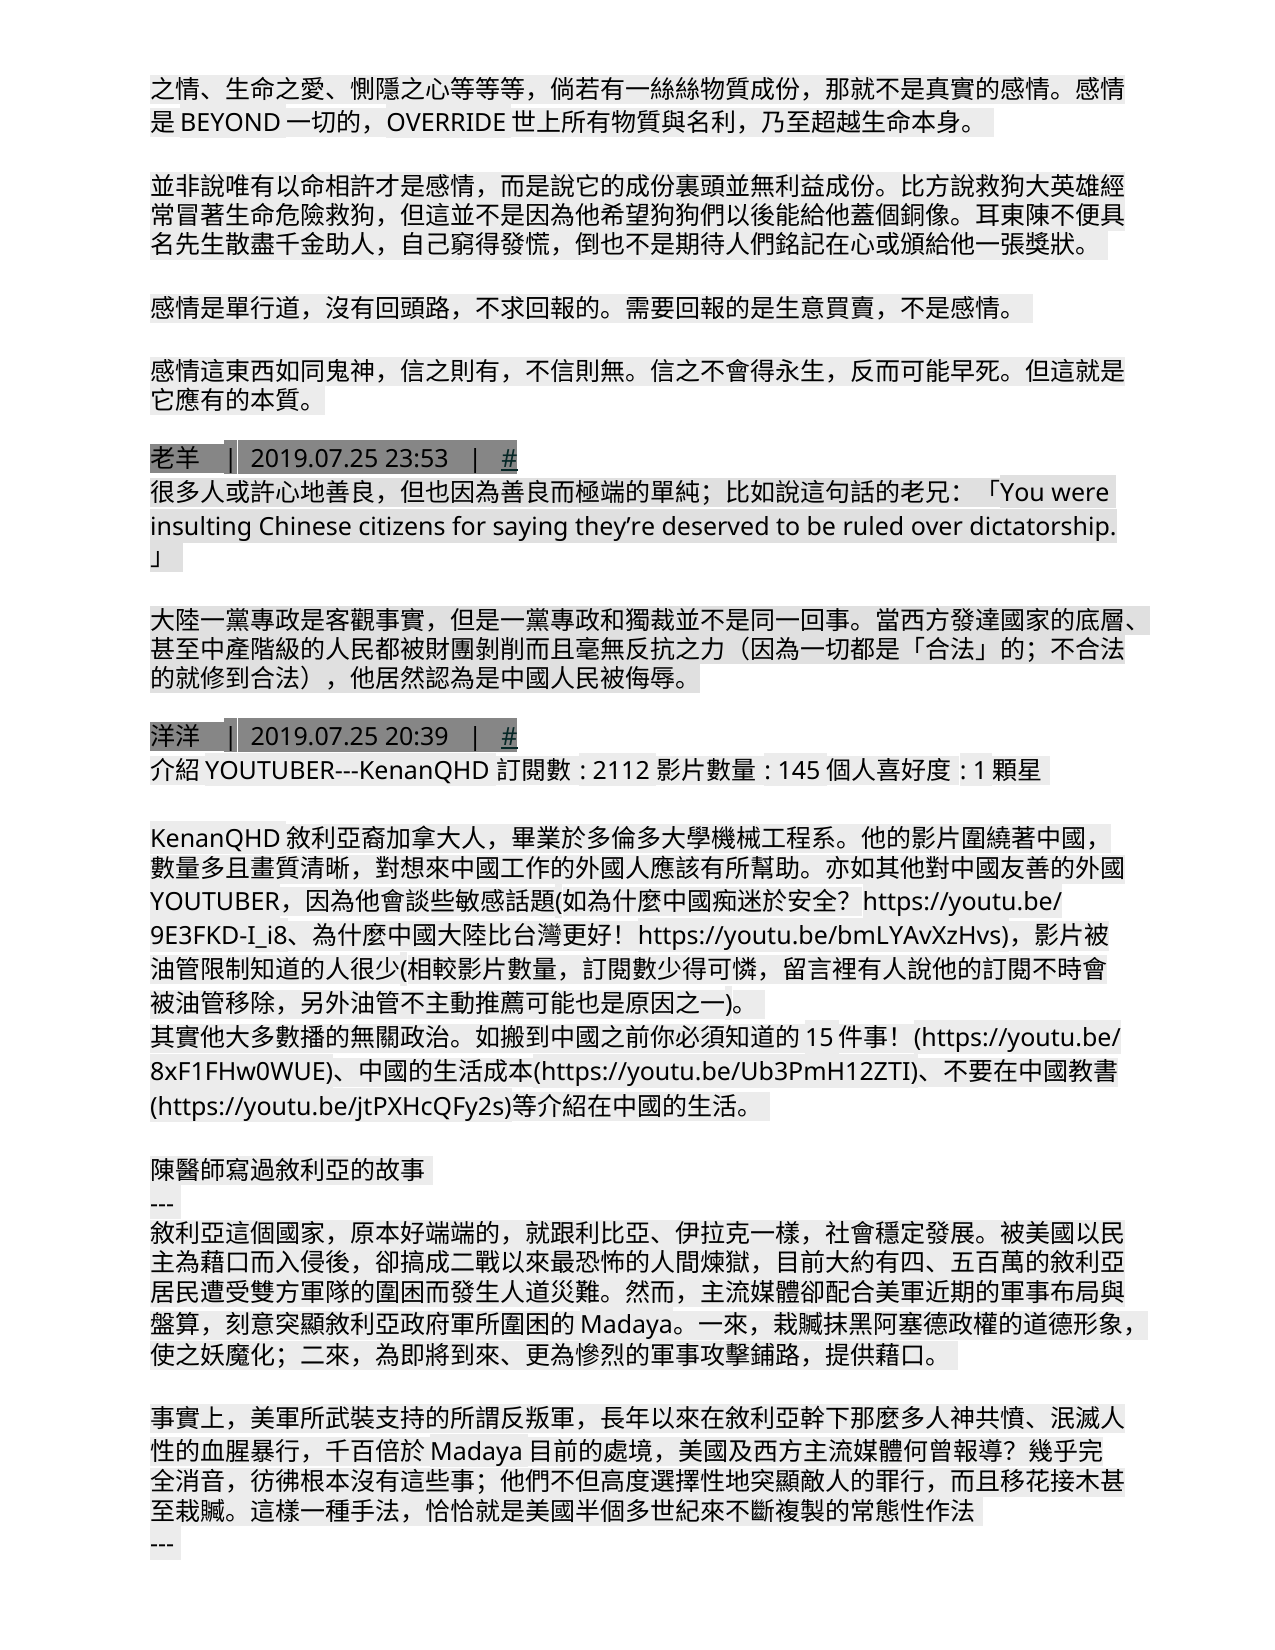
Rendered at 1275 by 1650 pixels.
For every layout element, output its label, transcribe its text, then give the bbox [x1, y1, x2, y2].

text 很多人或許心地善良，但也因為善良而極端的單純；比如說這句話的老兄：「You were insulting Chinese citizens for saying they’re deserved to be ruled over dictatorship. 」 大陸一黨專政是客觀事實，但是一黨專政和獨裁並不是同一回事。當西方發達國家的底層、甚至中產階級的人民都被財團剝削而且毫無反抗之力（因為一切都是「合法」的；不合法的就修到合法），他居然認為是中國人民被侮辱。 [150, 474, 1125, 693]
text 介紹YOUTUBER---KenanQHD 訂閱數 : 2112 影片數量 : 145 個人喜好度 : 1顆星 KenanQHD敘利亞裔加拿大人，畢業於多倫多大學機械工程系。他的影片圍繞著中國，數量多且畫質清晰，對想來中國工作的外國人應該有所幫助。亦如其他對中國友善的外國YOUTUBER，因為他會談些敏感話題(如為什麼中國痴迷於安全？https://youtu.be/9E3FKD-I_i8、為什麼中國大陸比台灣更好！https://youtu.be/bmLYAvXzHvs)，影片被油管限制知道的人很少(相較影片數量，訂閱數少得可憐，留言裡有人說他的訂閱不時會被油管移除，另外油管不主動推薦可能也是原因之一)。 其實他大多數播的無關政治。如搬到中國之前你必須知道的15件事！(https://youtu.be/8xF1FHw0WUE)、中國的生活成本(https://youtu.be/Ub3PmH12ZTI)、不要在中國教書(https://youtu.be/jtPXHcQFy2s)等介紹在中國的生活。 陳醫師寫過敘利亞的故事 --- 敘利亞這個國家，原本好端端的，就跟利比亞、伊拉克一樣，社會穩定發展。被美國以民主為藉口而入侵後，卻搞成二戰以來最恐怖的人間煉獄，目前大約有四、五百萬的敘利亞居民遭受雙方軍隊的圍困而發生人道災難。然而，主流媒體卻配合美軍近期的軍事布局與盤算，刻意突顯敘利亞政府軍所圍困的Madaya。一來，栽贓抹黑阿塞德政權的道德形象，使之妖魔化；二來，為即將到來、更為慘烈的軍事攻擊鋪路，提供藉口。 事實上，美軍所武裝支持的所謂反叛軍，長年以來在敘利亞幹下那麼多人神共憤、泯滅人性的血腥暴行，千百倍於Madaya目前的處境，美國及西方主流媒體何曾報導？幾乎完全消音，彷彿根本沒有這些事；他們不但高度選擇性地突顯敵人的罪行，而且移花接木甚至栽贓。這樣一種手法，恰恰就是美國半個多世紀來不斷複製的常態性作法 --- 還記的那個頭埋在海灘沙中逝去的3歲海上小難民嗎 ? 他也是敘利亞人。 所以當我知道他是敘利亞裔後，我明白了他為何這麼支持中國政府的管理方式。 他在中國教了5年英文，因為無法拿到永久居留權及不想過早陷入舒適圈，趁年輕，他轉到台灣繼續教英文。來台灣後拍了段影片，裡面沒說一句話，影片介紹寫著這個地方真是太酷了，鏡頭說明了一切！沒有必要聽到我胡說八道。只是享受視頻！(Taiwan is NOT What I Expected! https://youtu.be/84UENM-q0I0 )，他善於觀察社會現象，身處天天選舉的台灣，他沉默了。 KenanQHD的影片有些內容顯然不為西方媒體待見(如下面這段)，卻沒有遭受火鍋大王那樣被打X的箝制待遇，油管的管制因人而異水很深。 Should We Praise the Chinese Communist Party? https://youtu.be/RNgjoxSEu64 相對的大產生局部絕對的多。人口眾多的國家，需要給政府更大的權力管理少部分卻絕對多不願負擔責任的人。他認為中國太大了，需要積極的政府為人民做了很多很多的事，中國人喜歡且適合家長式的管理。他舉亂丟垃圾及人臉識別技術為例。 他還提到西方媒體說中國的不是已經說得太多了，他說點中國的好話，就被說成是收了中國的錢，所以他拍這段影片解釋。 以上是影片中主要的內容。 用手機觀看好像看不到影片的留言 所以找了2則帶他的回覆(以GOOGLE翻譯)，2則他沒回覆的反對意見(英文) 1、 Bob Chen : 作為台灣人，我給你一些關於我們敵國的偏見。你聽說過新疆，西藏，香港和中國其他地方的迫害嗎？我想大多數人並不是說中國政府什麼都不做。這只是弊大於利。 你說的是，好像中國的人不配得民主，自由，平等或其他任何東西，因為他們非常乖。這對我來說聽起來不對。每個國家都有其問題。有時一個大政府和徹底執法將解決它們，但這並不意味著我們需要獨裁統治。 由於蒙昧主義( obscurantism)和1989年天安門廣場的抗議活動，中國人民像羊一樣跟隨政府。有些人只是不知道民主可能是一個更好的選擇，大多數人不會以犧牲生命為代價追求民主。蒙昧主義的另一個不良影響是許多中國人變得非常民族主義，從不知道什麼是內省。很難看到他們成為政府不端行為的共犯或擁護者。 至於你搬到台灣，如果你是中共的擁護者，我認為台灣不適合你。如果你想放棄在中國的舒適生活並嘗試新的東西，那麼有很多更好的選擇。雖然我總覺得台灣和中國在許多方面都有所不同，儘管文化起源相似，但顯然你可以在日本，韓國，泰國和越南等其他鄰國找到更多新的東西。但如果你已經下定決心，我會歡迎台灣。台灣確實需要英語老師。 KenanQHD : 你覺得這些人真是無辜嗎？ 關於迫害，你知道美國抓住印度兒童到教會相信上帝。是的，你可能會說你如何比較過去的美國和今天的中國。但是，同樣的宗教幫助這個移民國家在未來變得穩定。這是中共需要做的事情。任何一個政府都不允許讓某人拿出1/3的領土。我沒有評論中共對試圖獨立與否的人做了什麼。我也厭倦了判斷它是對還是錯。在我看來，你所說的完全是一面......非常廢話，如果中國沒有民主，自由，平等，中國將如何成為第二大經濟體。但是，我也不能否認，很少有無辜的人因宗教和政治而受到迫害。 但是，我知道如果中共讓13億人失望，中共就會消失。 而且，據我所知，民主使台灣越來越糟。我認為你比我更了解。自公開投票以來，第一任總統是“日本人”。第二任總統腐敗。第三，沒有言語。第四，她可能成為第一任TW總統，只有一個任期。 2、 Road to God : 我認為中國人普遍相信中共，因為中國人不喜歡用權力和金錢壓制社會底層階級。中共可以不斷平衡社會財富和社會不公正。這就是中國人的需要。這也是資本主義無法帶來的東西。 KenanQHD : 我完全同意你的觀點。我喜歡我的法學教授所說的，這完全取決於你。今天的CN有許多不同的大小不同的原因。中共正在改變。 我更有可能想知道，如果中國進入資本主義國家，儘管現在是中國。中國會有更好的中國嗎？我不這麼認為。蘇聯不會容忍他們背後有一個960平方公里的藍色大國( BLUE country? 這什麼意思)。美國，英國，法國和那些古老的藍色國家不願意讓一個新的藍色國家超越它們。中國也將成為兩個系統之間的戰場。蘇聯不是一個好人。英國和美國與蘇聯簽署了許多文件，讓蒙古獨立，並佔領了中國歷史上擁有的許多北方領土。但是，資本家也是吸血鬼。如果看看中國，英國，俄羅斯，美國，法國之間的關係，中共至少可以幫助中國安全地成長。（我的意思是像強大的軍隊可以保護國家，繁榮的經濟和安全的生活環境 ) 3、 Andrew Z : those problems are caused by the gov. not the ppl. U kinda assume chinese need to be disciplined by the gov otherwise they dont behave properly. thats absurd and uncivilized. its already 21st century. every one needs to follow the law not the government! 4、 Iamglobe : Democracy could be accountable and solve all the problems you have mentioned. And you ignored the freedoms of human-beings. You were insulting Chinese citizens for saying they’re deserved to be ruled over dictatorship. Your arguments briefly: Slaves are deserved to be slaved because they wouldn’t work without their masters. 陳醫師談過敘利亞的苦難 --- 敘利亞這個國家，原本好端端的，就跟利比亞、伊拉克一樣，社會穩定發展。被美國以民主為藉口而入侵後，卻搞成二戰以來最恐怖的人間煉獄，目前大約有四、五百萬的敘利亞居民遭受雙方軍隊的圍困而發生人道災難。然而，主流媒體卻配合美軍近期的軍事布局與盤算，刻意突顯敘利亞政府軍所圍困的Madaya。一來，栽贓抹黑阿塞德政權的道德形象，使之妖魔化；二來，為即將到來、更為慘烈的軍事攻擊鋪路，提供藉口。 事實上，美軍所武裝支持的所謂反叛軍，長年以來在敘利亞幹下那麼多人神共憤、泯滅人性的血腥暴行，千百倍於Madaya目前的處境，美國及西方主流媒體何曾報導？幾乎完全消音，彷彿根本沒有這些事；他們不但高度選擇性地突顯敵人的罪行，而且移花接木甚至栽贓。這樣一種手法，恰恰就是美國半個多世紀來不斷複製的常態性作法 --- 還記的那個頭埋在海灘沙中逝去的3歲小難民嗎 ? 他是敘利亞人。 所以當我知道他是敘利亞裔後，我明白了他為何這麼支持中國政府的管理方式。 [150, 752, 1125, 1560]
text 老羊 | 2019.07.25 23:53 | # [150, 440, 1125, 474]
text 之情、生命之愛、惻隱之心等等等，倘若有一絲絲物質成份，那就不是真實的感情。感情是BEYOND一切的，OVERRIDE世上所有物質與名利，乃至超越生命本身。 並非說唯有以命相許才是感情，而是說它的成份裏頭並無利益成份。比方說救狗大英雄經常冒著生命危險救狗，但這並不是因為他希望狗狗們以後能給他蓋個銅像。耳東陳不便具名先生散盡千金助人，自己窮得發慌，倒也不是期待人們銘記在心或頒給他一張獎狀。 感情是單行道，沒有回頭路，不求回報的。需要回報的是生意買賣，不是感情。 感情這東西如同鬼神，信之則有，不信則無。信之不會得永生，反而可能早死。但這就是它應有的本質。 [150, 75, 1125, 415]
text 洋洋 | 2019.07.25 20:39 | # [150, 718, 1125, 752]
